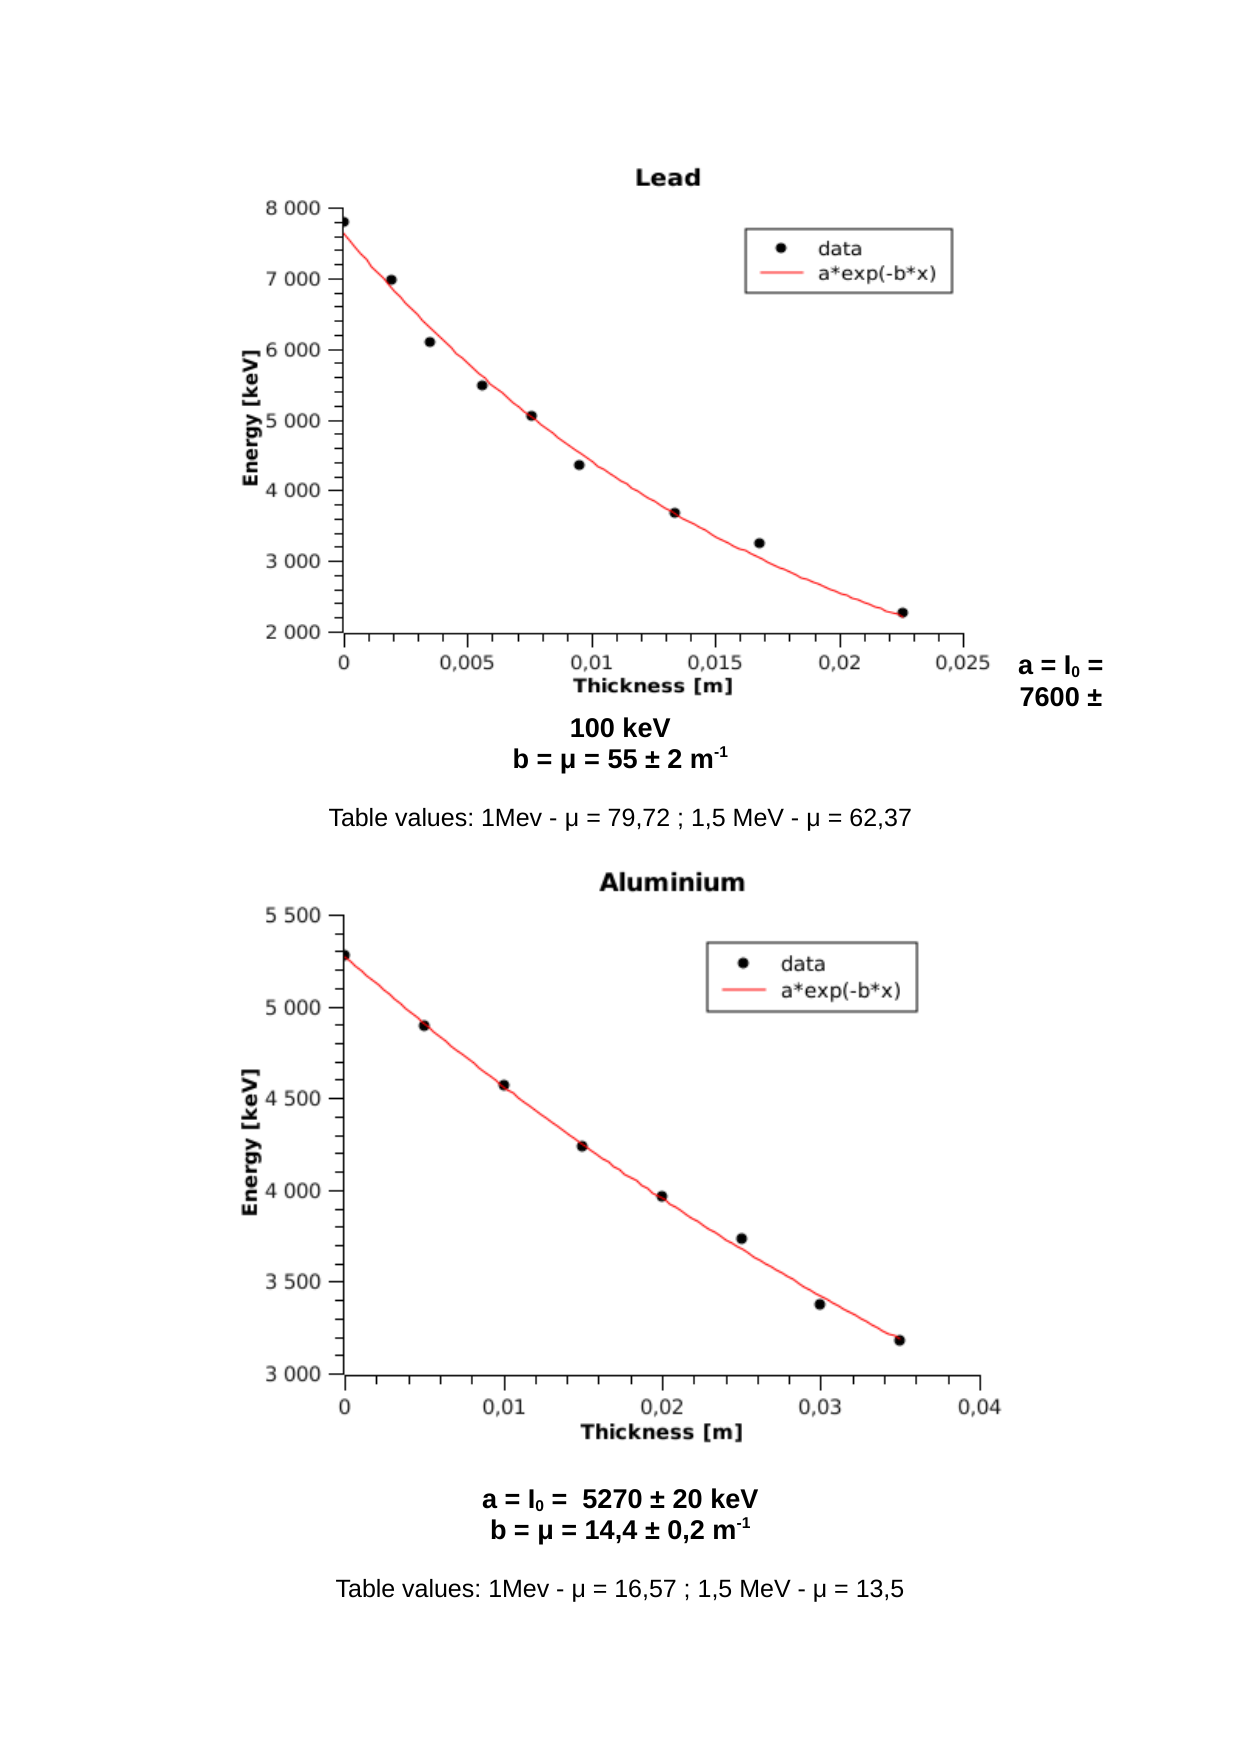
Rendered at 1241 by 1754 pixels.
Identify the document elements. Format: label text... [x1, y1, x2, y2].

text b = μ = 14,4 ± 0,2 m-1 [118, 1514, 1122, 1546]
picture [230, 157, 1000, 707]
text Table values: 1Mev - μ = 16,57 ; 1,5 MeV - μ = 13,5 [118, 1574, 1122, 1603]
picture [229, 860, 1011, 1455]
text a = I0 = 5270 ± 20 keV [118, 1483, 1122, 1514]
text a = I0 = 7600 ± 100 keV [118, 649, 1122, 743]
text b = μ = 55 ± 2 m-1 [118, 743, 1122, 774]
text Table values: 1Mev - μ = 79,72 ; 1,5 MeV - μ = 62,37 [118, 803, 1122, 832]
